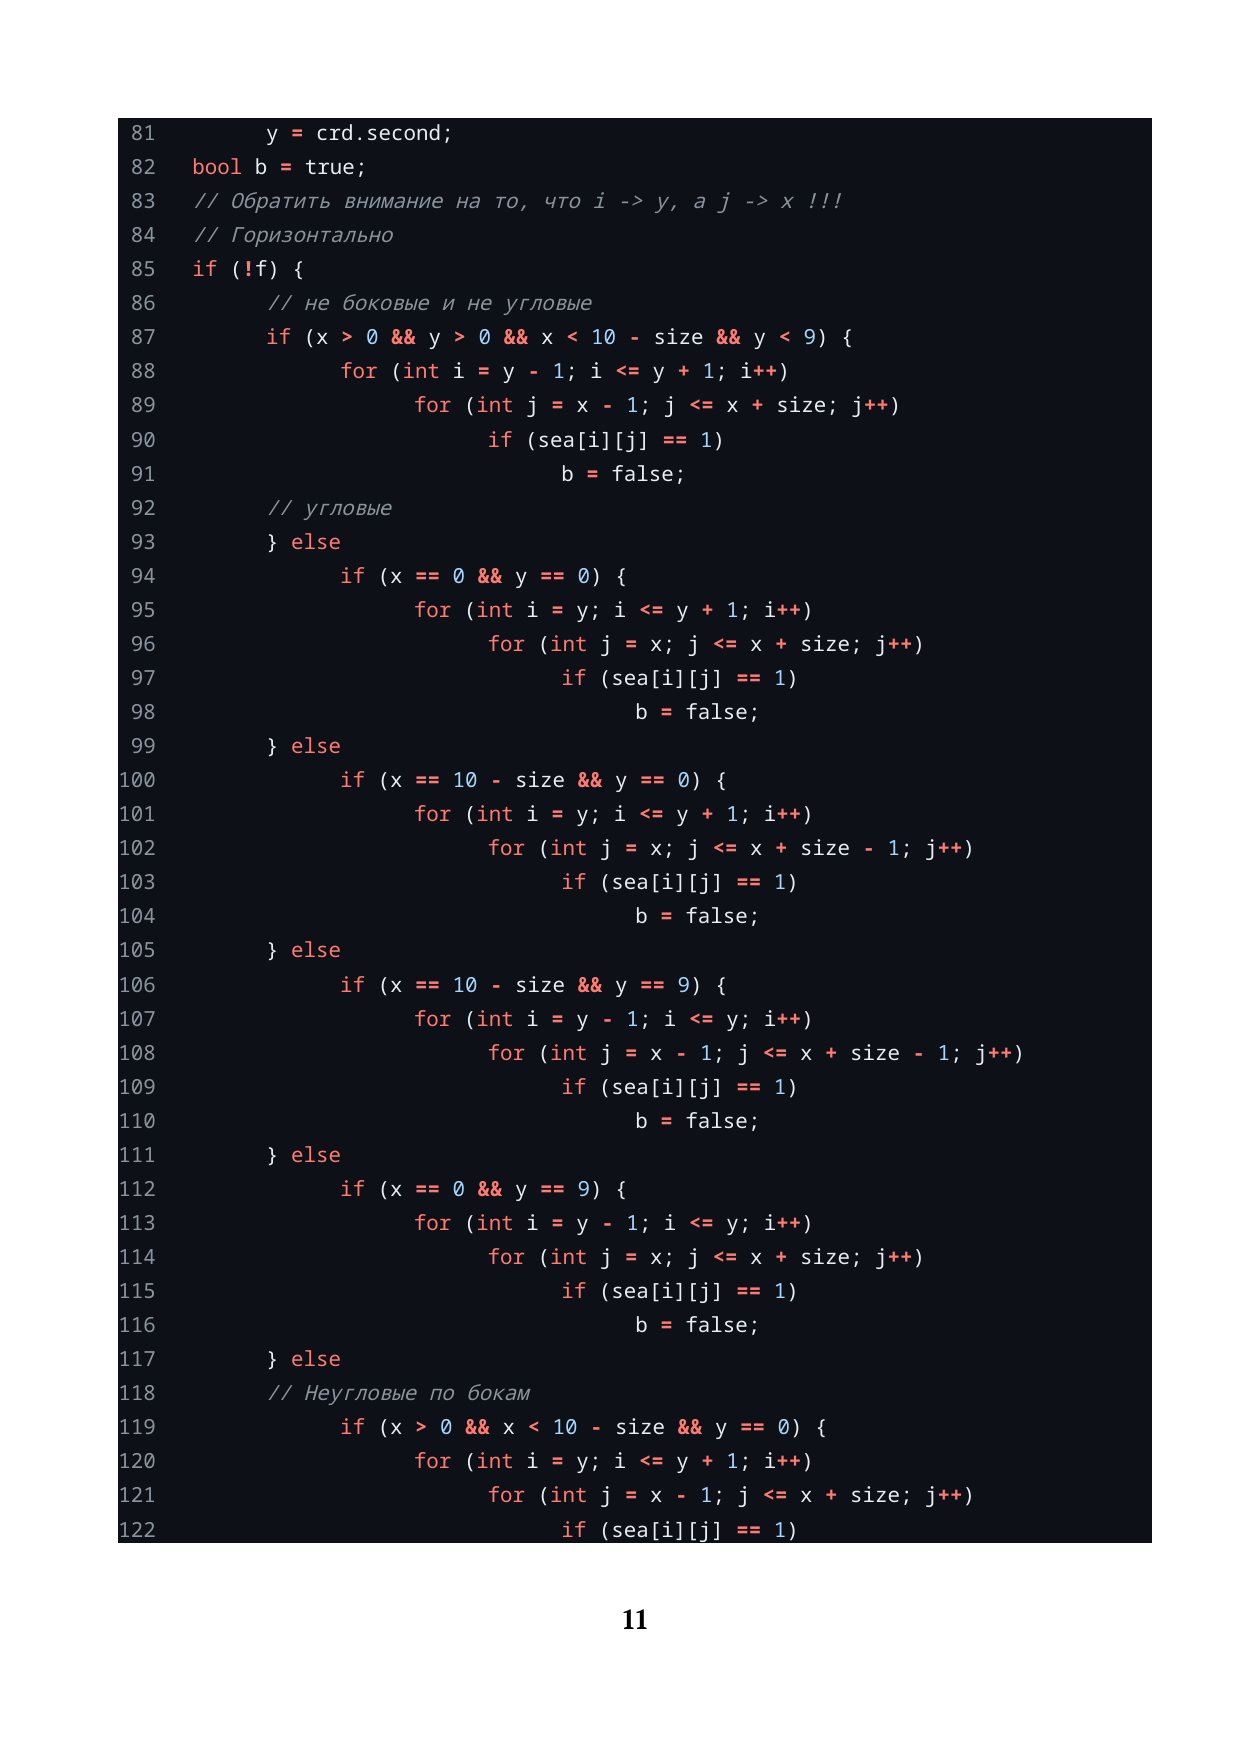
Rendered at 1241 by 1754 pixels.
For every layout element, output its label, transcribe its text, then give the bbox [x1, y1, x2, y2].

text 85 if (!f) { [118, 254, 1152, 283]
text 99 } else [118, 731, 1152, 760]
text 121 for (int j = x - 1; j <= x + size; j++) [118, 1481, 1152, 1509]
text 109 if (sea[i][j] == 1) [118, 1072, 1152, 1100]
text 114 for (int j = x; j <= x + size; j++) [118, 1242, 1152, 1271]
text 103 if (sea[i][j] == 1) [118, 867, 1152, 896]
text 91 b = false; [118, 459, 1152, 487]
text 105 } else [118, 936, 1152, 964]
text 119 if (x > 0 && x < 10 - size && y == 0) { [118, 1412, 1152, 1441]
text 116 b = false; [118, 1310, 1152, 1339]
text 117 } else [118, 1344, 1152, 1373]
text 82 bool b = true; [118, 152, 1152, 181]
text 120 for (int i = y; i <= y + 1; i++) [118, 1447, 1152, 1475]
text 113 for (int i = y - 1; i <= y; i++) [118, 1208, 1152, 1237]
text 122 if (sea[i][j] == 1) [118, 1515, 1152, 1543]
text 84 // Горизонтально [118, 220, 1152, 249]
text 106 if (x == 10 - size && y == 9) { [118, 970, 1152, 998]
text 101 for (int i = y; i <= y + 1; i++) [118, 799, 1152, 828]
text 107 for (int i = y - 1; i <= y; i++) [118, 1004, 1152, 1032]
text 98 b = false; [118, 697, 1152, 726]
text 90 if (sea[i][j] == 1) [118, 425, 1152, 453]
text 86 // не боковые и не угловые [118, 288, 1152, 317]
text 88 for (int i = y - 1; i <= y + 1; i++) [118, 357, 1152, 385]
text 102 for (int j = x; j <= x + size - 1; j++) [118, 833, 1152, 862]
text 83 // Обратить внимание на то, что i -> y, а j -> x !!! [118, 186, 1152, 215]
text 92 // угловые [118, 493, 1152, 521]
text 97 if (sea[i][j] == 1) [118, 663, 1152, 692]
text 95 for (int i = y; i <= y + 1; i++) [118, 595, 1152, 623]
text 108 for (int j = x - 1; j <= x + size - 1; j++) [118, 1038, 1152, 1066]
text 104 b = false; [118, 902, 1152, 930]
text 115 if (sea[i][j] == 1) [118, 1276, 1152, 1305]
text 118 // Неугловые по бокам [118, 1378, 1152, 1407]
text 87 if (x > 0 && y > 0 && x < 10 - size && y < 9) { [118, 322, 1152, 351]
text 112 if (x == 0 && y == 9) { [118, 1174, 1152, 1202]
text 96 for (int j = x; j <= x + size; j++) [118, 629, 1152, 657]
text 94 if (x == 0 && y == 0) { [118, 561, 1152, 589]
text 110 b = false; [118, 1106, 1152, 1134]
text 100 if (x == 10 - size && y == 0) { [118, 765, 1152, 794]
text 111 } else [118, 1140, 1152, 1168]
text 81 y = crd.second; [118, 118, 1152, 147]
text 93 } else [118, 527, 1152, 555]
text 89 for (int j = x - 1; j <= x + size; j++) [118, 391, 1152, 419]
